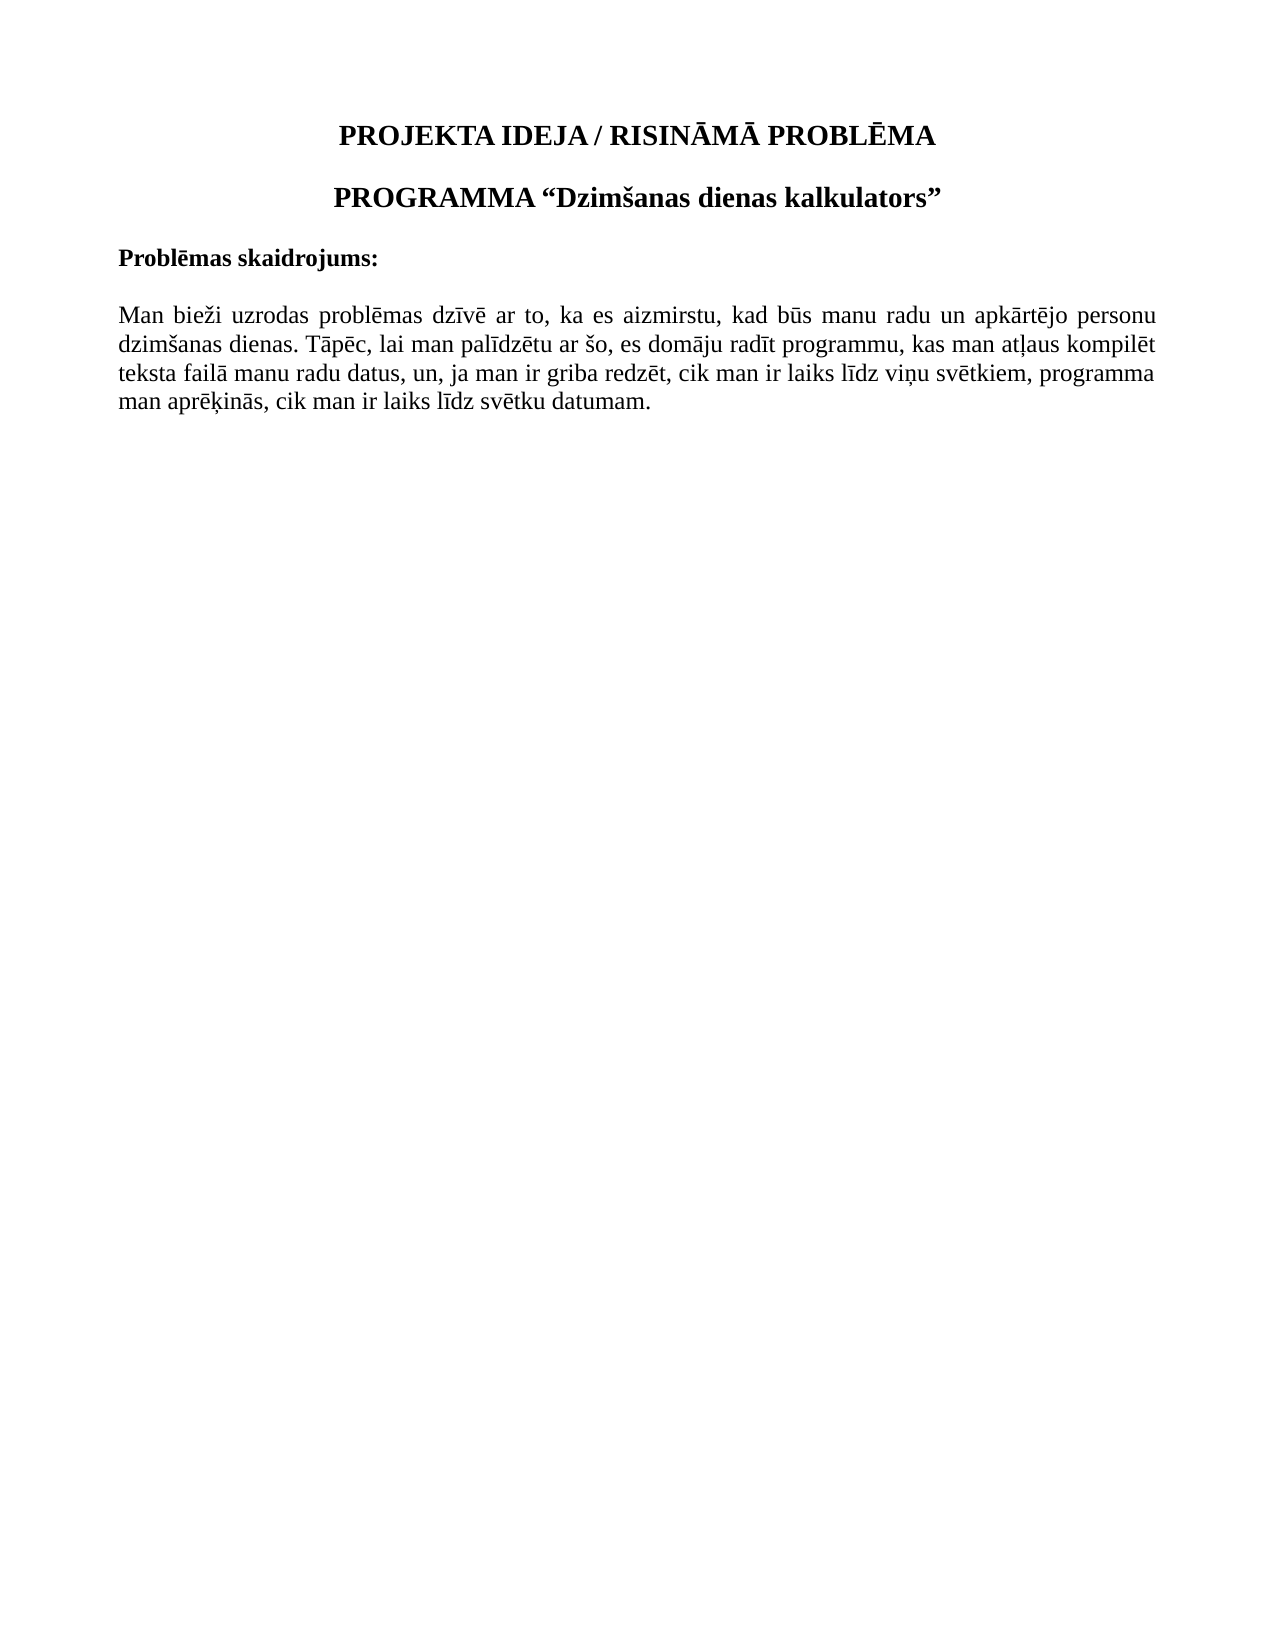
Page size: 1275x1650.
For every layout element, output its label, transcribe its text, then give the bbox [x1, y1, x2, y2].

text PROJEKTA IDEJA / RISINĀMĀ PROBLĒMA [118, 118, 1157, 152]
text PROGRAMMA “Dzimšanas dienas kalkulators” [118, 180, 1157, 214]
text Problēmas skaidrojums: [118, 243, 1157, 271]
text Man bieži uzrodas problēmas dzīvē ar to, ka es aizmirstu, kad būs manu radu un apkārtējo personu dzimšanas dienas. Tāpēc, lai man palīdzētu ar šo, es domāju radīt programmu, kas man atļaus kompilēt teksta failā manu radu datus, un, ja man ir griba redzēt, cik man ir laiks līdz viņu svētkiem, programma man aprēķinās, cik man ir laiks līdz svētku datumam. [118, 300, 1157, 415]
